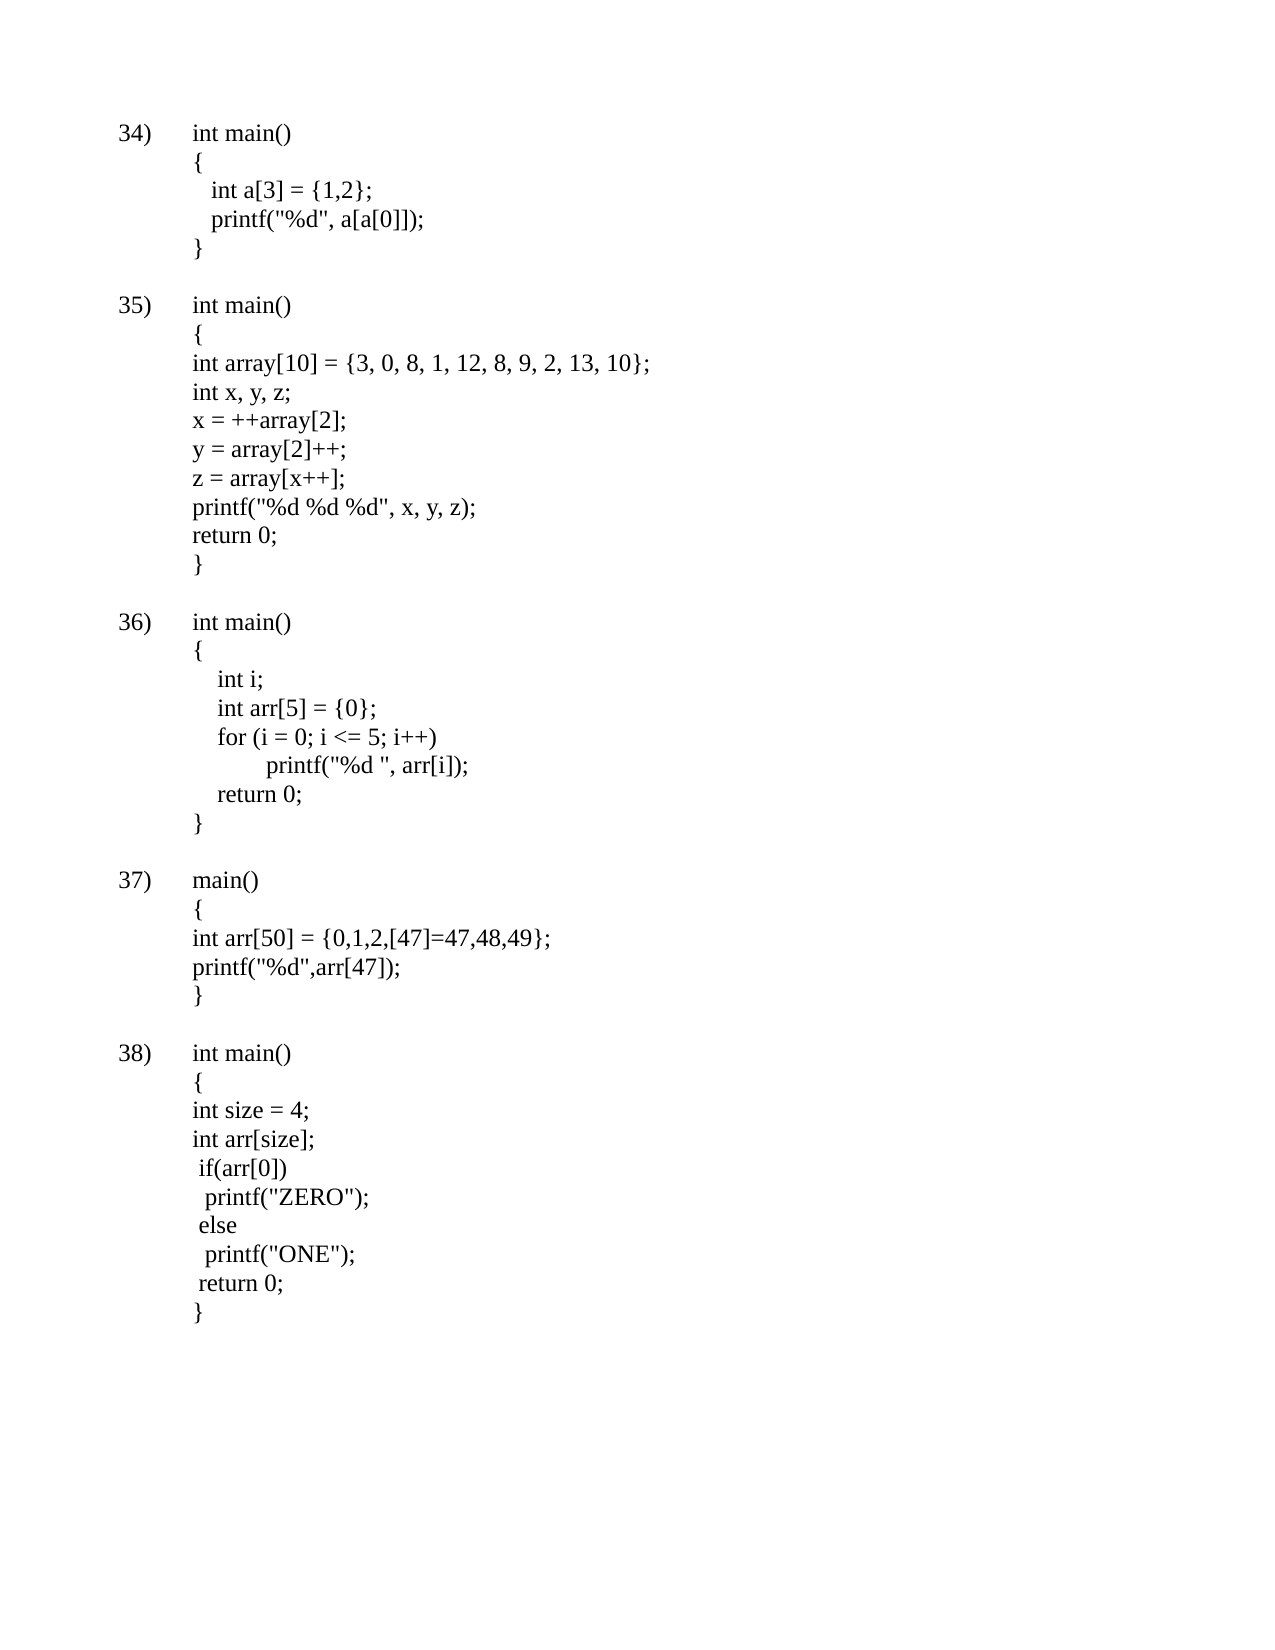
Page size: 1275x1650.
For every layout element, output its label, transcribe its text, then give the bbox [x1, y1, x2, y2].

text } [118, 981, 1157, 1009]
text z = array[x++]; [118, 463, 1157, 492]
text { [118, 319, 1157, 348]
text int a[3] = {1,2}; [118, 176, 1157, 204]
text int arr[50] = {0,1,2,[47]=47,48,49}; [118, 923, 1157, 952]
text 34) int main() [118, 118, 1157, 147]
text } [118, 808, 1157, 837]
text printf("%d",arr[47]); [118, 952, 1157, 981]
text printf("ONE"); [118, 1239, 1157, 1268]
text 37) main() [118, 866, 1157, 894]
text { [118, 1067, 1157, 1096]
text } [118, 549, 1157, 578]
text int arr[5] = {0}; [118, 693, 1157, 722]
text for (i = 0; i <= 5; i++) [118, 722, 1157, 751]
text y = array[2]++; [118, 434, 1157, 463]
text printf("%d ", arr[i]); [118, 751, 1157, 779]
text else [118, 1211, 1157, 1239]
text } [118, 233, 1157, 262]
text 38) int main() [118, 1038, 1157, 1067]
text return 0; [118, 521, 1157, 549]
text return 0; [118, 1268, 1157, 1297]
text 36) int main() [118, 607, 1157, 636]
text return 0; [118, 779, 1157, 808]
text printf("%d %d %d", x, y, z); [118, 492, 1157, 521]
text } [118, 1297, 1157, 1326]
text x = ++array[2]; [118, 406, 1157, 434]
text { [118, 147, 1157, 176]
text int arr[size]; [118, 1124, 1157, 1153]
text int i; [118, 664, 1157, 693]
text { [118, 894, 1157, 923]
text { [118, 636, 1157, 664]
text int x, y, z; [118, 377, 1157, 406]
text printf("ZERO"); [118, 1182, 1157, 1211]
text 35) int main() [118, 291, 1157, 319]
text printf("%d", a[a[0]]); [118, 204, 1157, 233]
text int array[10] = {3, 0, 8, 1, 12, 8, 9, 2, 13, 10}; [118, 348, 1157, 377]
text if(arr[0]) [118, 1153, 1157, 1182]
text int size = 4; [118, 1096, 1157, 1124]
